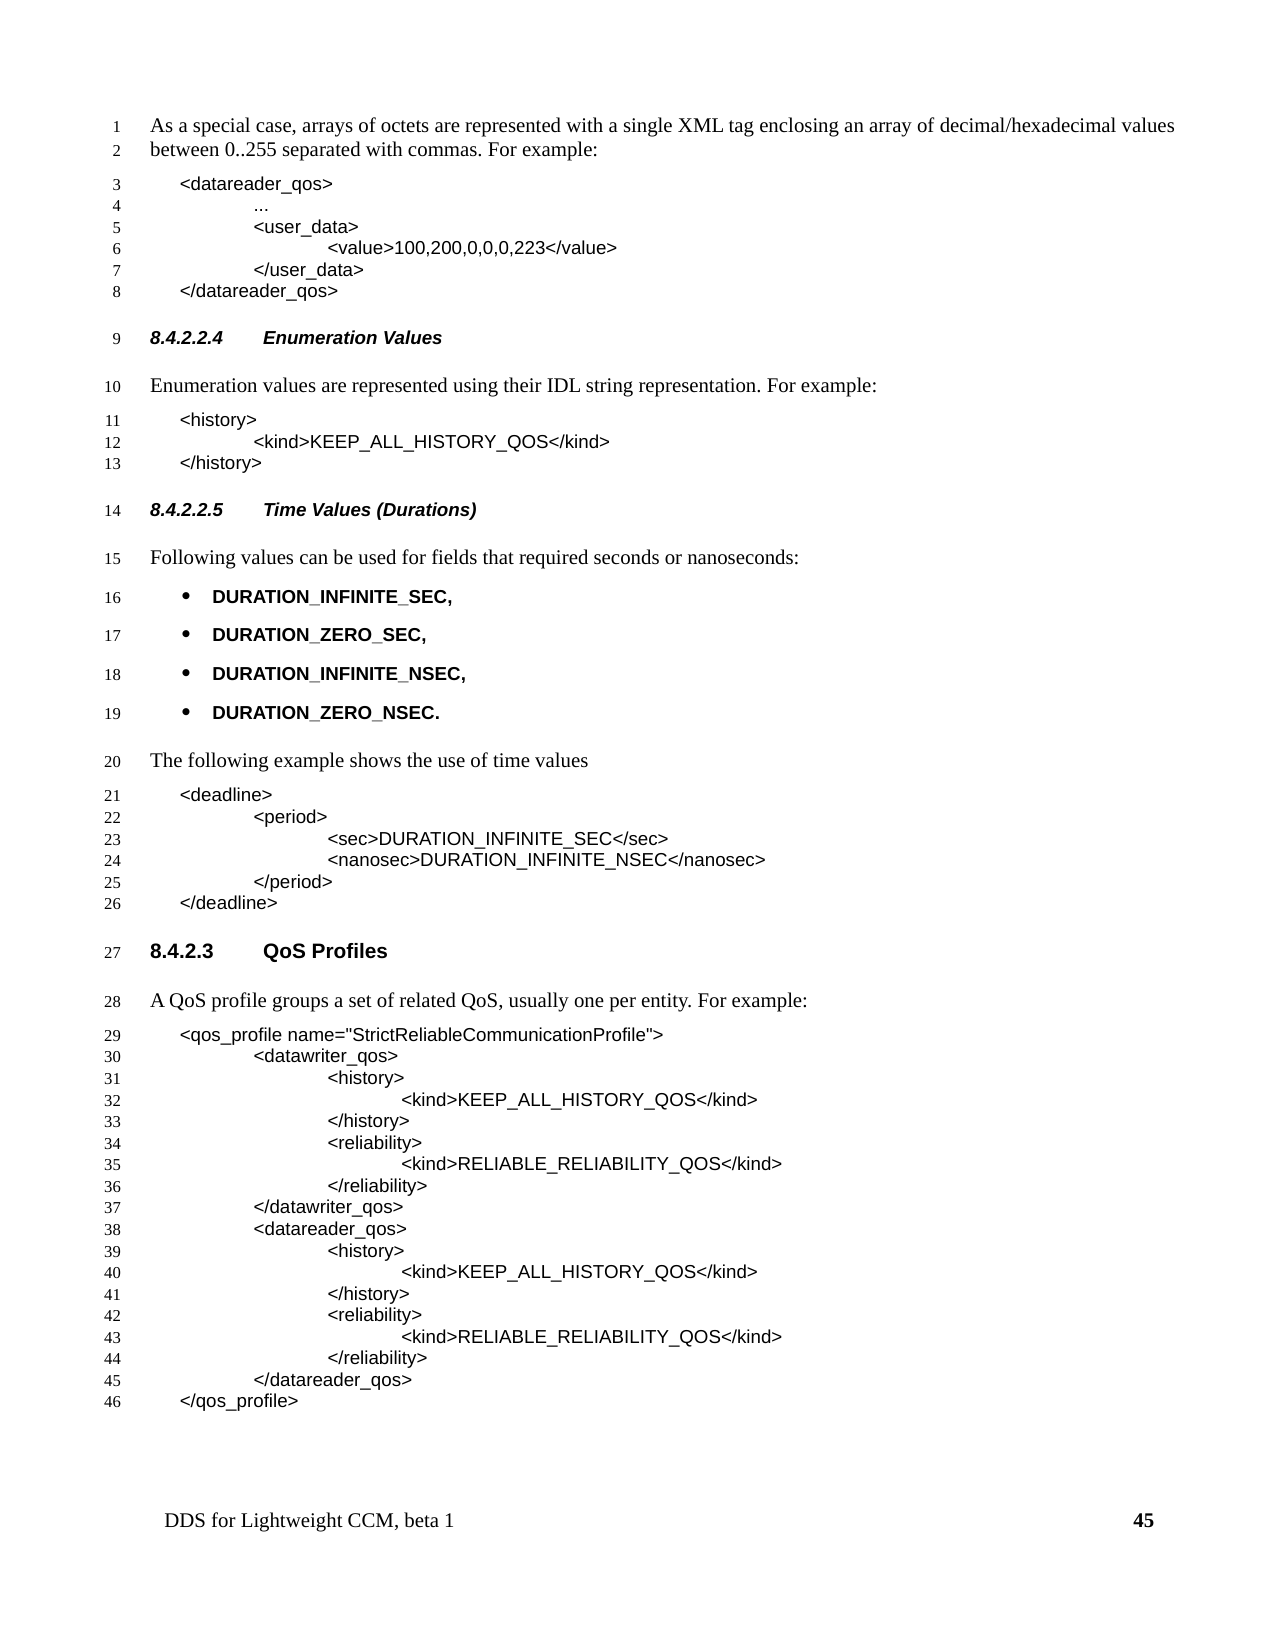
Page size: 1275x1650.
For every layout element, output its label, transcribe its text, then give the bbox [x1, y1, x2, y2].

text <kind>KEEP_ALL_HISTORY_QOS</kind> [179, 1261, 1200, 1282]
text <history> [179, 1067, 1200, 1088]
subtitle QoS Profiles [150, 939, 1200, 963]
list DURATION_ZERO_SEC, [182, 624, 1200, 646]
text <nanosec>DURATION_INFINITE_NSEC</nanosec> [179, 849, 1200, 871]
text </history> [179, 1282, 1200, 1304]
text </datawriter_qos> [179, 1196, 1200, 1218]
subtitle Enumeration Values [150, 327, 1200, 348]
text </reliability> [179, 1347, 1200, 1369]
text <history> [179, 409, 1200, 431]
text <datareader_qos> [179, 172, 1200, 194]
text <kind>RELIABLE_RELIABILITY_QOS</kind> [179, 1326, 1200, 1347]
text </reliability> [179, 1175, 1200, 1196]
text <kind>KEEP_ALL_HISTORY_QOS</kind> [179, 431, 1200, 452]
text <datareader_qos> [179, 1218, 1200, 1239]
text </datareader_qos> [179, 280, 1200, 302]
text Following values can be used for fields that required seconds or nanoseconds: [150, 545, 1200, 569]
text <qos_profile name="StrictReliableCommunicationProfile"> [179, 1024, 1200, 1045]
text </qos_profile> [179, 1390, 1200, 1412]
text A QoS profile groups a set of related QoS, usually one per entity. For example: [150, 988, 1200, 1012]
text <kind>RELIABLE_RELIABILITY_QOS</kind> [179, 1153, 1200, 1175]
text <reliability> [179, 1132, 1200, 1153]
text ... [179, 194, 1200, 216]
text As a special case, arrays of octets are represented with a single XML tag enclosing an array of decimal/hexadecimal values between 0..255 separated with commas. For example: [150, 112, 1200, 161]
text <user_data> [179, 216, 1200, 237]
text <period> [179, 806, 1200, 827]
text <sec>DURATION_INFINITE_SEC</sec> [179, 827, 1200, 849]
text </history> [179, 452, 1200, 474]
text </history> [179, 1110, 1200, 1132]
text </period> [179, 871, 1200, 892]
text <kind>KEEP_ALL_HISTORY_QOS</kind> [179, 1088, 1200, 1110]
text </deadline> [179, 892, 1200, 914]
list DURATION_ZERO_NSEC. [182, 702, 1200, 724]
text The following example shows the use of time values [150, 748, 1200, 772]
text <deadline> [179, 784, 1200, 806]
text </datareader_qos> [179, 1369, 1200, 1390]
list DURATION_INFINITE_SEC, [182, 586, 1200, 608]
subtitle Time Values (Durations) [150, 499, 1200, 520]
list DURATION_INFINITE_NSEC, [182, 663, 1200, 685]
text <reliability> [179, 1304, 1200, 1326]
text </user_data> [179, 259, 1200, 280]
text <value>100,200,0,0,0,223</value> [179, 237, 1200, 259]
text <history> [179, 1239, 1200, 1261]
text Enumeration values are represented using their IDL string representation. For example: [150, 373, 1200, 397]
text <datawriter_qos> [179, 1045, 1200, 1067]
